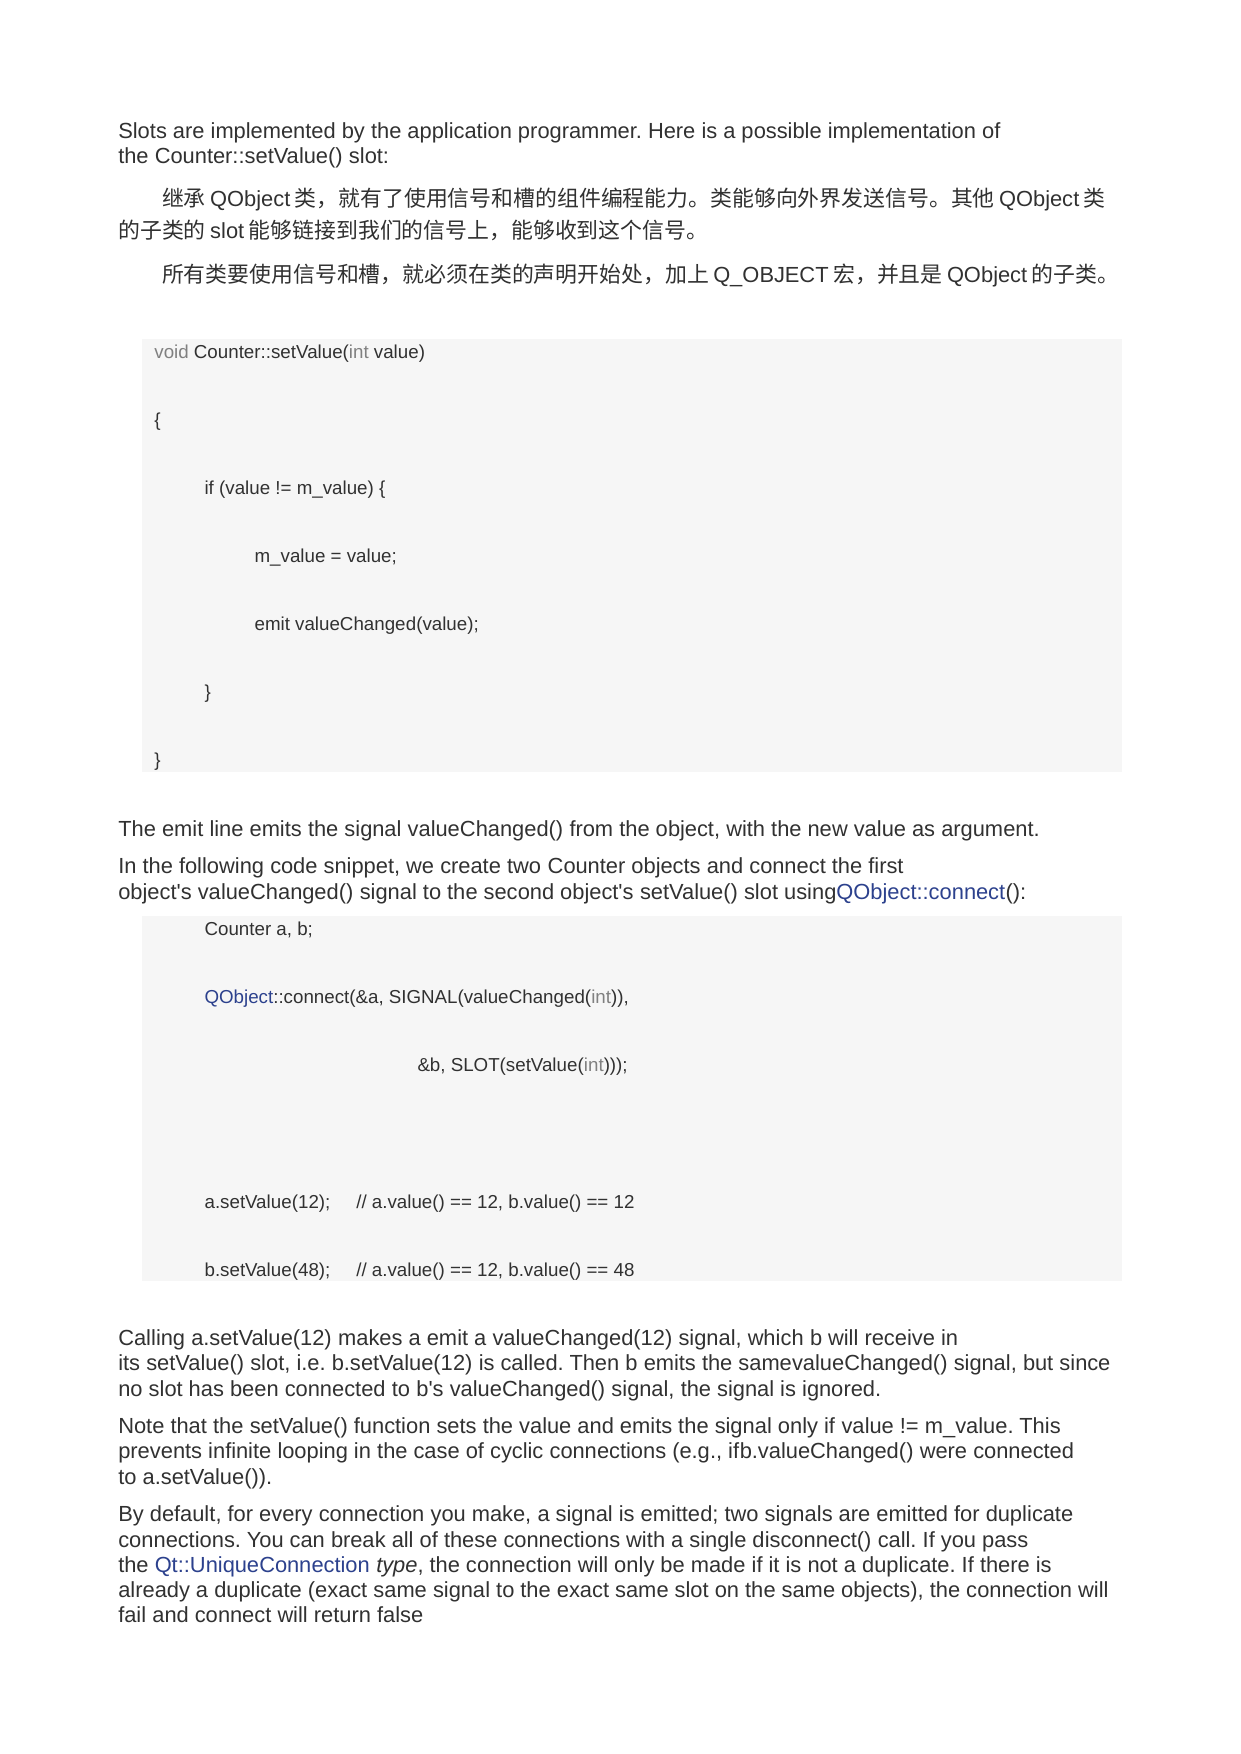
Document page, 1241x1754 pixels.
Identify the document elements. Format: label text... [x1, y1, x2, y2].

text b.setValue(48); // a.value() == 12, b.value() == 48 [142, 1257, 1122, 1281]
text Calling a.setValue(12) makes a emit a valueChanged(12) signal, which b will receive in its setValue() slot, i.e. b.setValue(12) is called. Then b emits the samevalueChanged() signal, but since no slot has been connected to b's valueChanged() signal, the signal is ignored. [118, 1325, 1122, 1401]
text Slots are implemented by the application programmer. Here is a possible implementation of the Counter::setValue() slot: [118, 118, 1122, 168]
text Note that the setValue() function sets the value and emits the signal only if value != m_value. This prevents infinite looping in the case of cyclic connections (e.g., ifb.valueChanged() were connected to a.setValue()). [118, 1413, 1122, 1489]
text &b, SLOT(setValue(int))); [142, 1052, 1122, 1077]
text void Counter::setValue(int value) [142, 339, 1122, 363]
text } [142, 747, 1122, 772]
text 继承QObject类，就有了使用信号和槽的组件编程能力。类能够向外界发送信号。其他QObject类的子类的slot能够链接到我们的信号上，能够收到这个信号。 [118, 181, 1122, 244]
text Counter a, b; [142, 916, 1122, 941]
text The emit line emits the signal valueChanged() from the object, with the new value as argument. [118, 816, 1122, 841]
text By default, for every connection you make, a signal is emitted; two signals are emitted for duplicate connections. You can break all of these connections with a single disconnect() call. If you pass the Qt::UniqueConnection type, the connection will only be made if it is not a duplicate. If there is already a duplicate (exact same signal to the exact same slot on the same objects), the connection will fail and connect will return false [118, 1501, 1122, 1627]
text 所有类要使用信号和槽，就必须在类的声明开始处，加上Q_OBJECT宏，并且是QObject的子类。 [118, 257, 1122, 288]
text In the following code snippet, we create two Counter objects and connect the first object's valueChanged() signal to the second object's setValue() slot usingQObject::connect(): [118, 853, 1122, 904]
text a.setValue(12); // a.value() == 12, b.value() == 12 [142, 1189, 1122, 1213]
text { [142, 407, 1122, 431]
text } [142, 679, 1122, 704]
text QObject::connect(&a, SIGNAL(valueChanged(int)), [142, 984, 1122, 1009]
text emit valueChanged(value); [142, 611, 1122, 636]
text if (value != m_value) { [142, 475, 1122, 499]
text m_value = value; [142, 543, 1122, 567]
